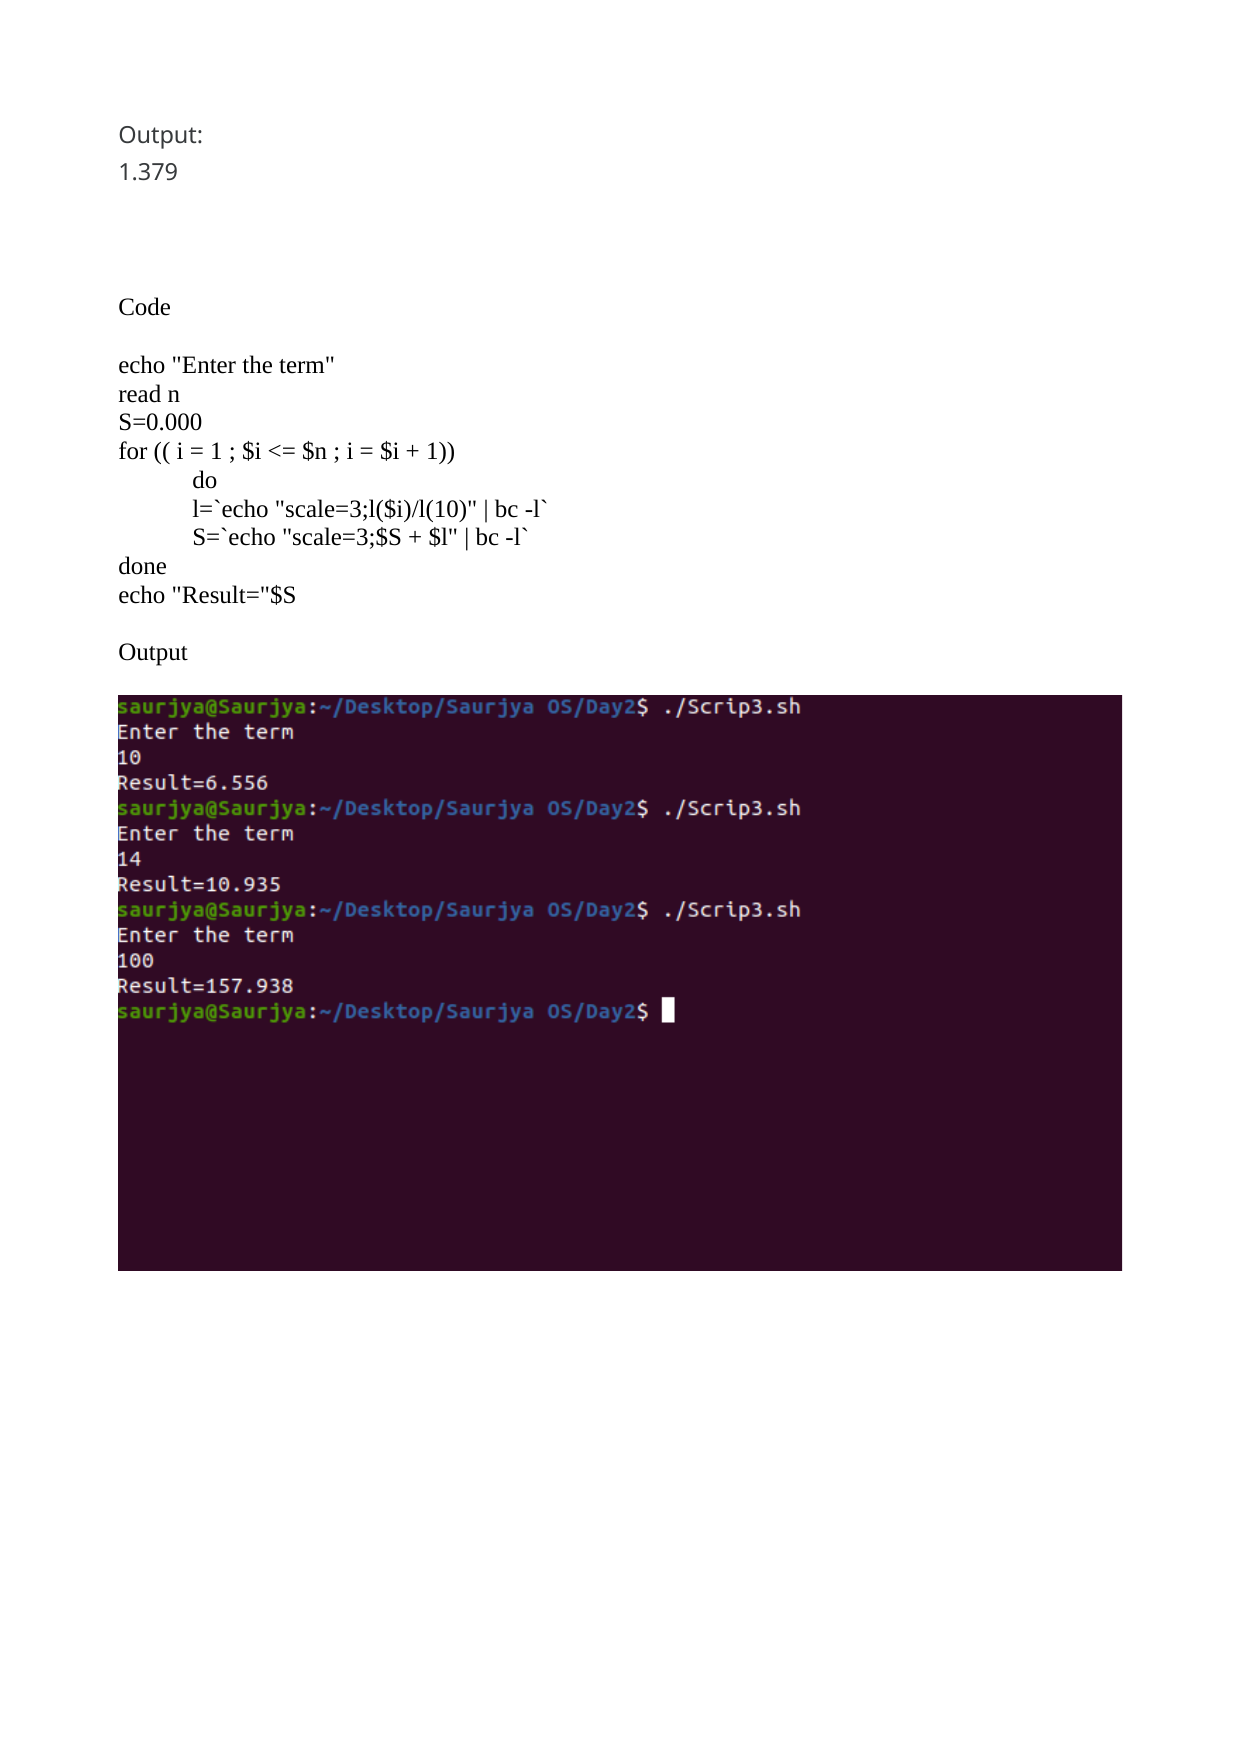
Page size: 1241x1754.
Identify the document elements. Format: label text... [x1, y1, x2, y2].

picture [118, 695, 1123, 1271]
text do [118, 465, 1122, 494]
text l=`echo "scale=3;l($i)/l(10)" | bc -l` [118, 494, 1122, 522]
text S=0.000 [118, 407, 1122, 436]
text read n [118, 379, 1122, 407]
text S=`echo "scale=3;$S + $l" | bc -l` [118, 522, 1122, 551]
text echo "Enter the term" [118, 350, 1122, 379]
text for (( i = 1 ; $i <= $n ; i = $i + 1)) [118, 436, 1122, 465]
text Output: 1.379 [118, 118, 1122, 187]
text Code [118, 292, 1122, 321]
text Output [118, 637, 1122, 666]
text done [118, 551, 1122, 580]
text echo "Result="$S [118, 580, 1122, 609]
